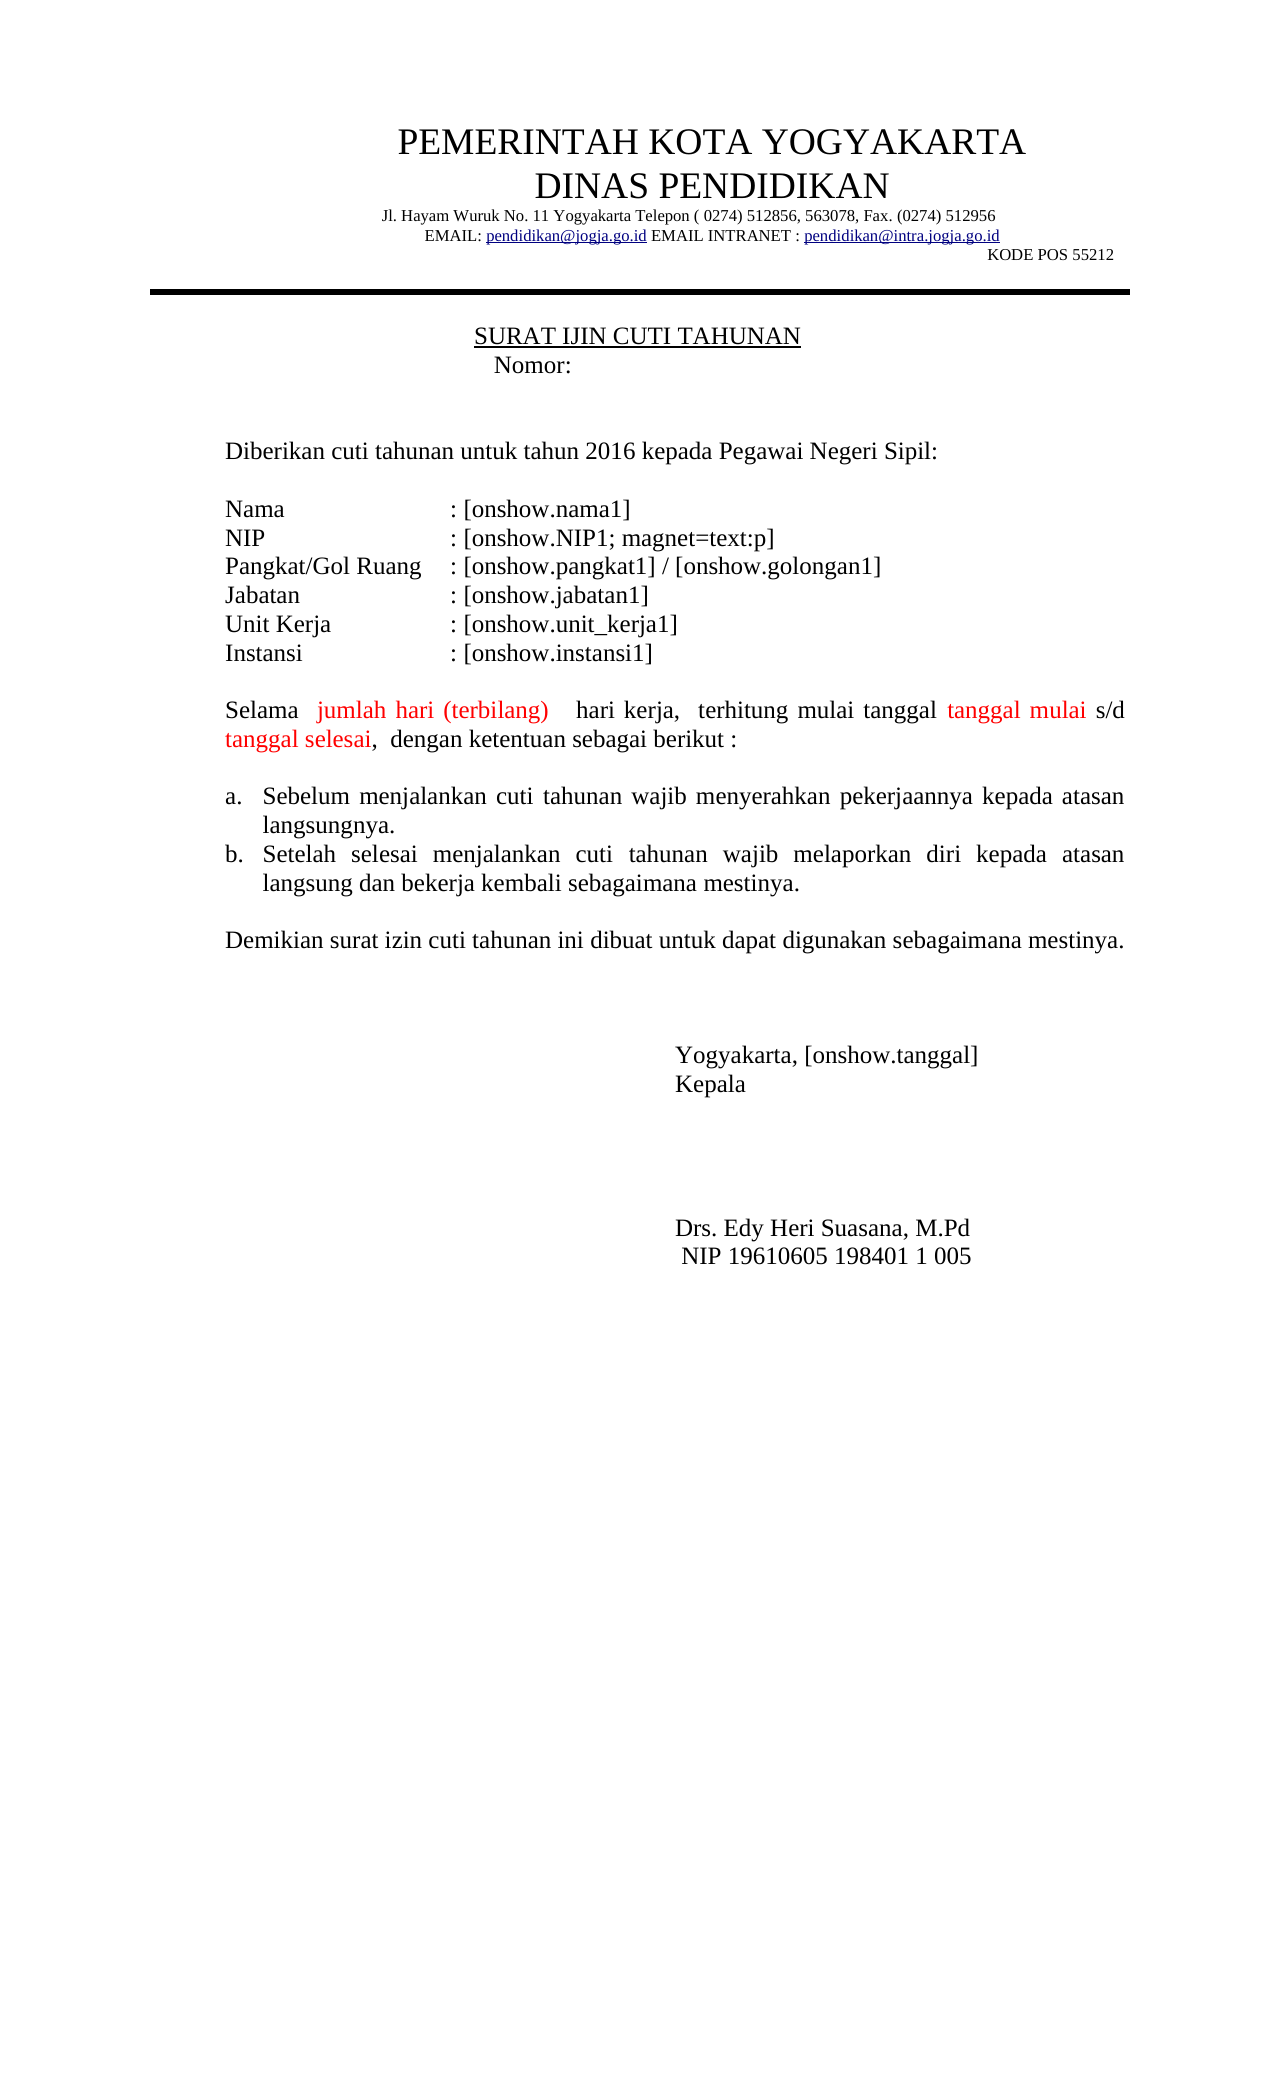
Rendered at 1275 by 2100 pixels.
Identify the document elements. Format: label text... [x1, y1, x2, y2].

text Demikian surat izin cuti tahunan ini dibuat untuk dapat digunakan sebagaimana mestinya. [225, 925, 1125, 954]
text Pangkat/Gol Ruang : [onshow.pangkat1] / [onshow.golongan1] [150, 551, 1125, 580]
text Kepala [150, 1069, 1125, 1098]
text NIP : [onshow.NIP1; magnet=text:p] [150, 523, 1125, 551]
table_header [161, 120, 299, 289]
text Instansi : [onshow.instansi1] [150, 638, 1125, 666]
text Nomor: [150, 350, 1125, 379]
list Setelah selesai menjalankan cuti tahunan wajib melaporkan diri kepada atasan langsung dan bekerja kembali sebagaimana mestinya. [225, 839, 1125, 896]
text Jabatan : [onshow.jabatan1] [150, 580, 1125, 609]
list Sebelum menjalankan cuti tahunan wajib menyerahkan pekerjaannya kepada atasan langsungnya. [225, 781, 1125, 839]
text Yogyakarta, [onshow.tanggal] [675, 1040, 1125, 1069]
text Nama : [onshow.nama1] [150, 494, 1125, 523]
text NIP 19610605 198401 1 005 [600, 1241, 1125, 1270]
text Drs. Edy Heri Suasana, M.Pd [675, 1213, 1125, 1241]
table_header PEMERINTAH KOTA YOGYAKARTA DINAS PENDIDIKAN Jl. Hayam Wuruk No. 11 Yogyakarta Telepon ( 0274) 512856, 563078, Fax. (0274) 512956 EMAIL: pendidikan@jogja.go.id EMAIL INTRANET : pendidikan@intra.jogja.go.id KODE POS 55212 [299, 120, 1125, 289]
text Unit Kerja : [onshow.unit_kerja1] [150, 609, 1125, 638]
text SURAT IJIN CUTI TAHUNAN [150, 321, 1125, 350]
text Selama jumlah hari (terbilang) hari kerja, terhitung mulai tanggal tanggal mulai s/d tanggal selesai, dengan ketentuan sebagai berikut : [225, 695, 1125, 753]
text Diberikan cuti tahunan untuk tahun 2016 kepada Pegawai Negeri Sipil: [225, 436, 1125, 465]
